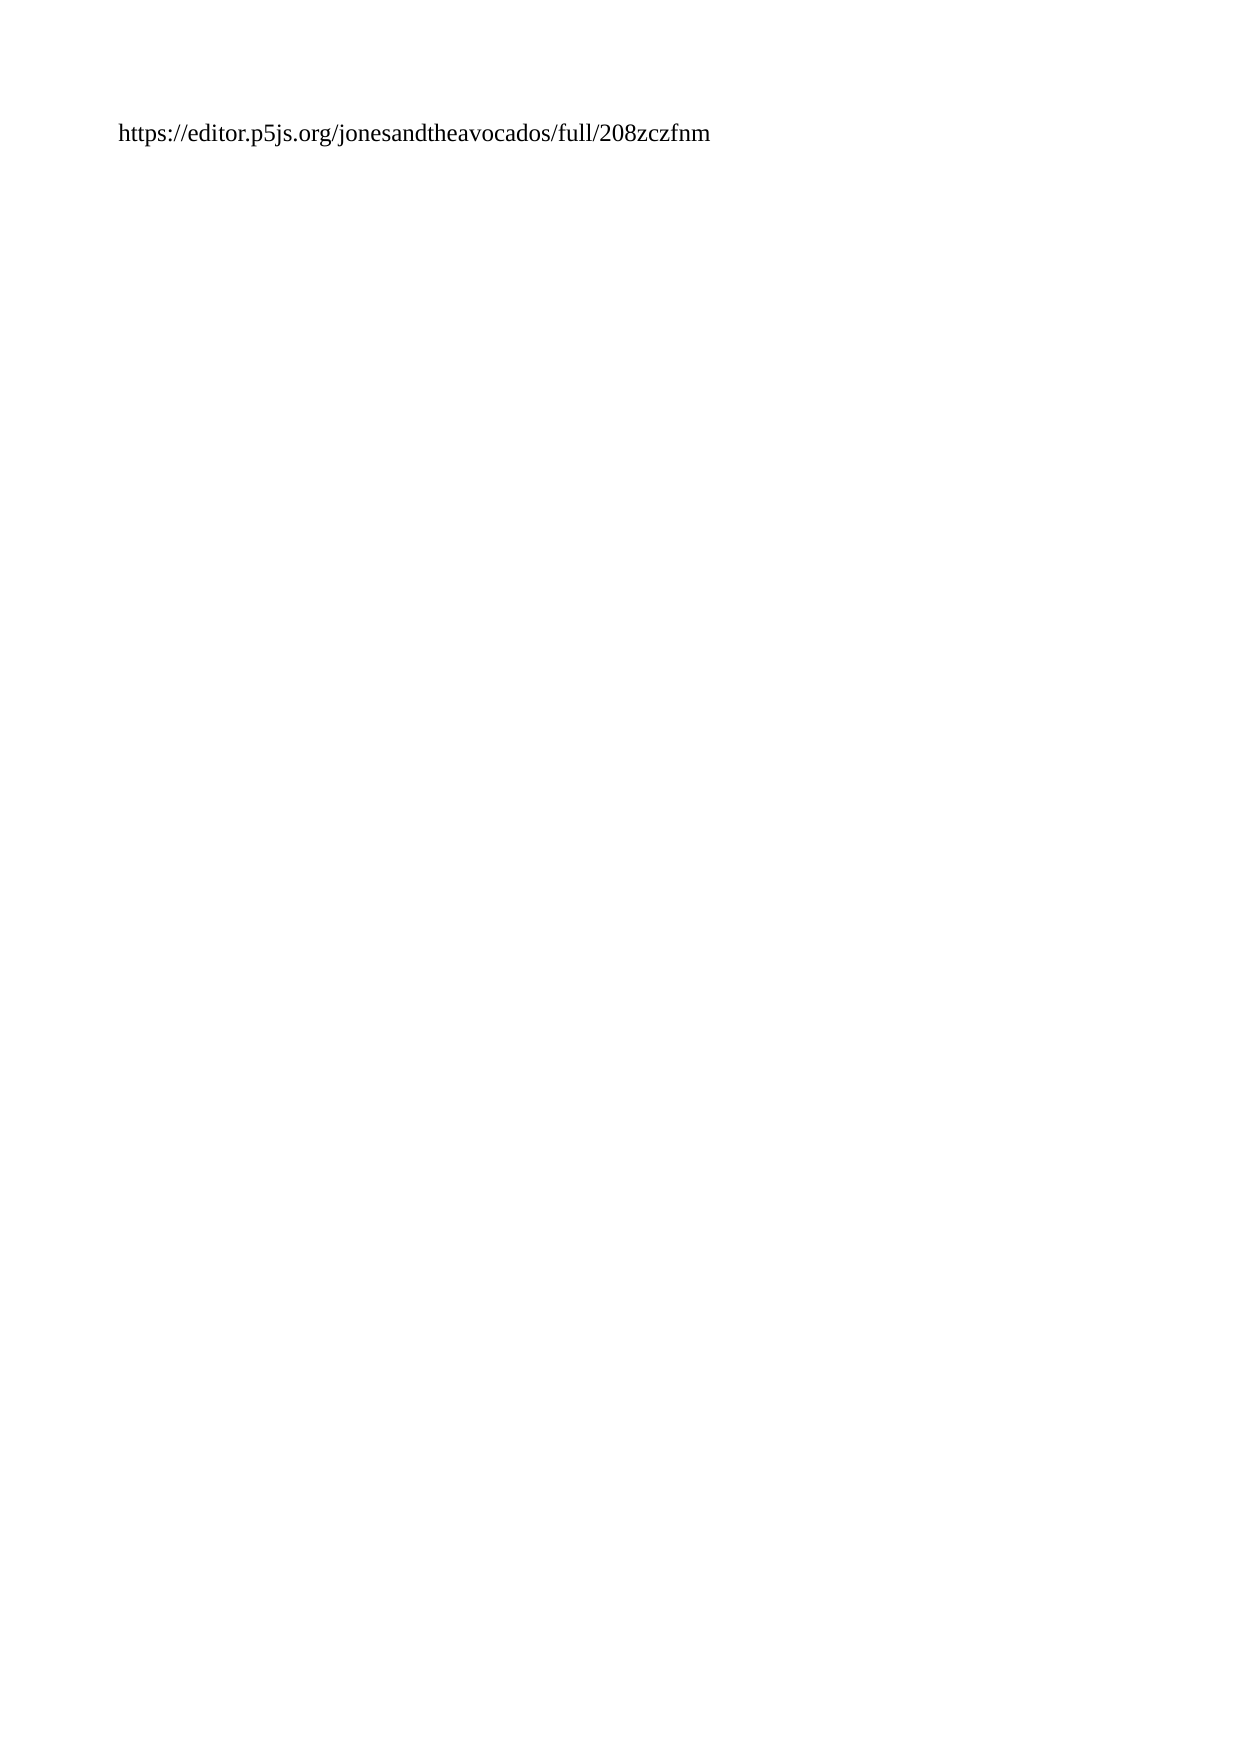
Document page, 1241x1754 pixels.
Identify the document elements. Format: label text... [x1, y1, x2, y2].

text https://editor.p5js.org/jonesandtheavocados/full/208zczfnm [118, 118, 1122, 147]
